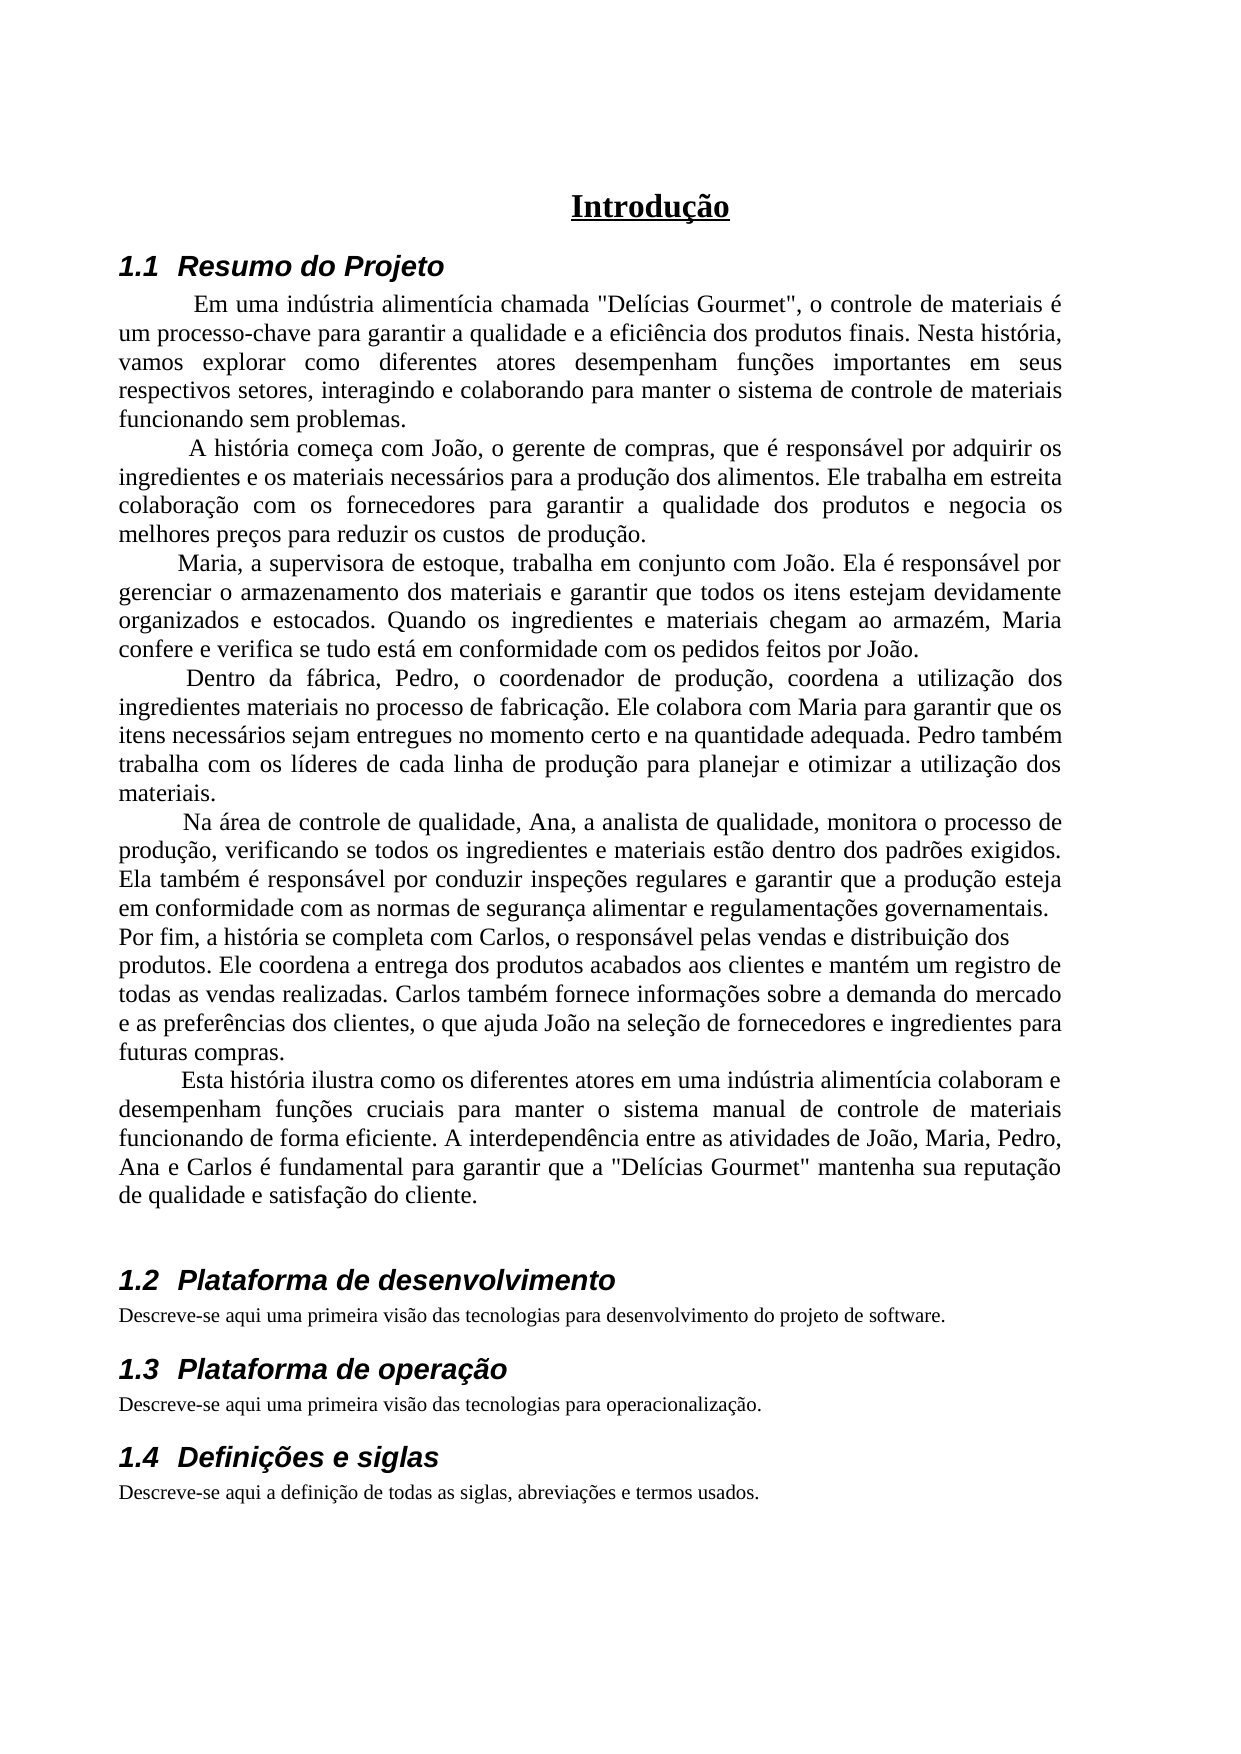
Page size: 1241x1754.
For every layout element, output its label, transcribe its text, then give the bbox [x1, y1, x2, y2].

text desempenham funções cruciais para manter o sistema manual de controle de materiais funcionando de forma eficiente. A interdependência entre as atividades de João, Maria, Pedro, Ana e Carlos é fundamental para garantir que a "Delícias Gourmet" mantenha sua reputação de qualidade e satisfação do cliente. [118, 1094, 1063, 1209]
text Descreve-se aqui a definição de todas as siglas, abreviações e termos usados. [118, 1480, 1063, 1504]
text Descreve-se aqui uma primeira visão das tecnologias para operacionalização. [118, 1391, 1063, 1416]
title Introdução [237, 186, 1063, 224]
text Dentro da fábrica, Pedro, o coordenador de produção, coordena a utilização dos ingredientes materiais no processo de fabricação. Ele colabora com Maria para garantir que os itens necessários sejam entregues no momento certo e na quantidade adequada. Pedro também trabalha com os líderes de cada linha de produção para planejar e otimizar a utilização dos materiais. [118, 663, 1063, 807]
text Descreve-se aqui uma primeira visão das tecnologias para desenvolvimento do projeto de software. [118, 1303, 1063, 1327]
subtitle Plataforma de operação [118, 1352, 1063, 1385]
subtitle Resumo do Projeto [118, 249, 1076, 283]
subtitle Definições e siglas [118, 1441, 1063, 1474]
text Maria, a supervisora de estoque, trabalha em conjunto com João. Ela é responsável por gerenciar o armazenamento dos materiais e garantir que todos os itens estejam devidamente organizados e estocados. Quando os ingredientes e materiais chegam ao armazém, Maria confere e verifica se tudo está em conformidade com os pedidos feitos por João. [118, 548, 1063, 663]
text Esta história ilustra como os diferentes atores em uma indústria alimentícia colaboram e [118, 1065, 1063, 1094]
text Na área de controle de qualidade, Ana, a analista de qualidade, monitora o processo de produção, verificando se todos os ingredientes e materiais estão dentro dos padrões exigidos. Ela também é responsável por conduzir inspeções regulares e garantir que a produção esteja em conformidade com as normas de segurança alimentar e regulamentações governamentais. [118, 807, 1063, 922]
text A história começa com João, o gerente de compras, que é responsável por adquirir os ingredientes e os materiais necessários para a produção dos alimentos. Ele trabalha em estreita colaboração com os fornecedores para garantir a qualidade dos produtos e negocia os melhores preços para reduzir os custos de produção. [118, 433, 1063, 548]
text Em uma indústria alimentícia chamada "Delícias Gourmet", o controle de materiais é um processo-chave para garantir a qualidade e a eficiência dos produtos finais. Nesta história, vamos explorar como diferentes atores desempenham funções importantes em seus respectivos setores, interagindo e colaborando para manter o sistema de controle de materiais funcionando sem problemas. [118, 289, 1063, 433]
text produtos. Ele coordena a entrega dos produtos acabados aos clientes e mantém um registro de todas as vendas realizadas. Carlos também fornece informações sobre a demanda do mercado e as preferências dos clientes, o que ajuda João na seleção de fornecedores e ingredientes para futuras compras. [118, 950, 1063, 1065]
subtitle Plataforma de desenvolvimento [118, 1263, 1063, 1296]
text Por fim, a história se completa com Carlos, o responsável pelas vendas e distribuição dos [118, 922, 1063, 950]
